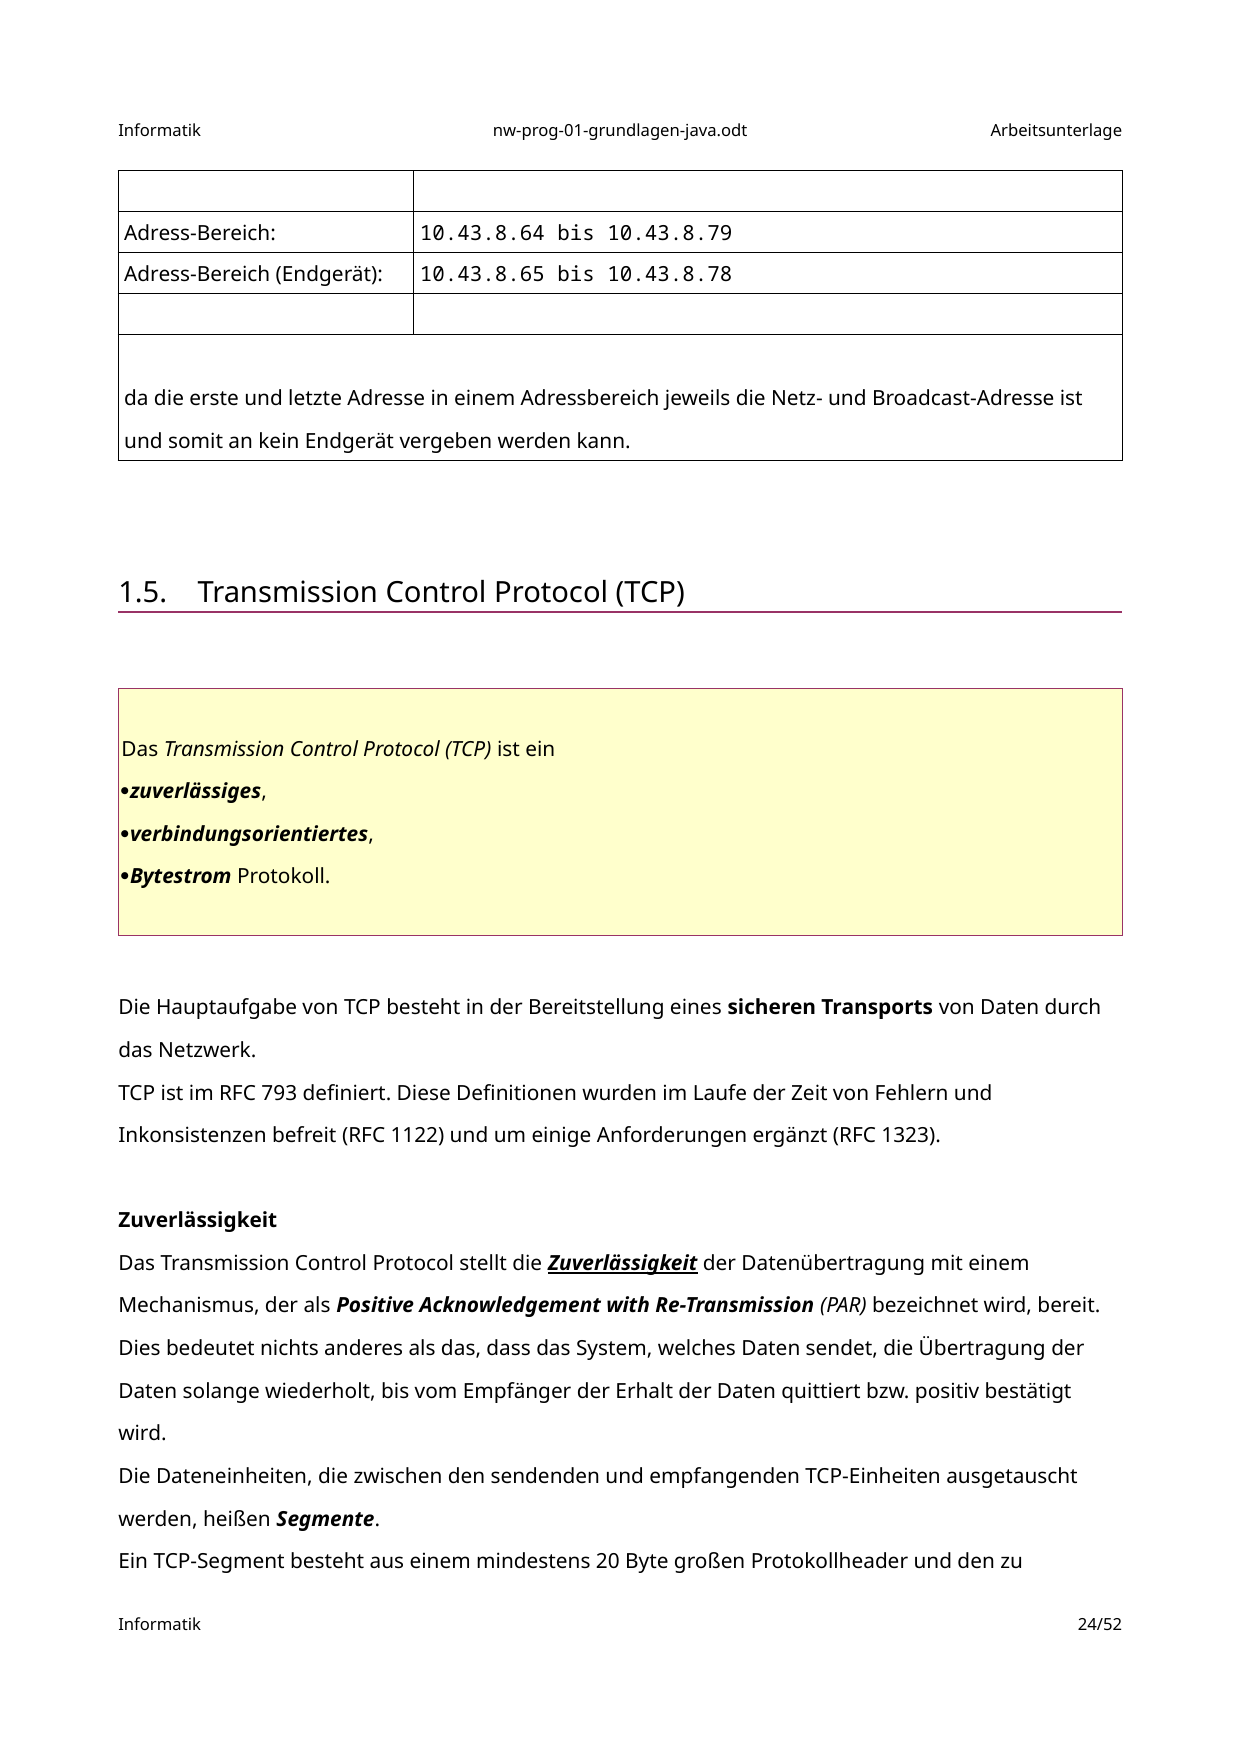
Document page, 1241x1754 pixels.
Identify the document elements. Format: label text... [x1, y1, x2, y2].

table_cell 10.43.8.64 bis 10.43.8.79 [414, 212, 1122, 252]
table_cell 10.43.8.65 bis 10.43.8.78 [414, 253, 1122, 293]
text Die Hauptaufgabe von TCP besteht in der Bereitstellung eines sicheren Transports von Daten durch das Netzwerk. [118, 992, 1122, 1063]
table_cell Adress-Bereich (Endgerät): [119, 253, 413, 293]
list Bytestrom Protokoll. [119, 858, 1122, 890]
table_header [119, 171, 413, 211]
text Das Transmission Control Protocol stellt die Zuverlässigkeit der Datenübertragung mit einem Mechanismus, der als Positive Acknowledgement with Re-Transmission (PAR) bezeichnet wird, bereit. Dies bedeutet nichts anderes als das, dass das System, welches Daten sendet, die Übertragung der Daten solange wiederholt, bis vom Empfänger der Erhalt der Daten quittiert bzw. positiv bestätigt wird. [118, 1248, 1122, 1447]
list verbindungsorientiertes, [119, 816, 1122, 847]
text Die Dateneinheiten, die zwischen den sendenden und empfangenden TCP-Einheiten ausgetauscht werden, heißen Segmente. [118, 1461, 1122, 1532]
text Das Transmission Control Protocol (TCP) ist ein [119, 731, 1122, 762]
table_cell da die erste und letzte Adresse in einem Adressbereich jeweils die Netz- und Broadcast-Adresse ist und somit an kein Endgerät vergeben werden kann. [119, 335, 1122, 460]
list zuverlässiges, [119, 773, 1122, 805]
table_header [414, 171, 1122, 211]
subtitle Transmission Control Protocol (TCP) [118, 571, 1122, 611]
text Zuverlässigkeit [118, 1205, 1122, 1234]
text Ein TCP-Segment besteht aus einem mindestens 20 Byte großen Protokollheader und den zu [118, 1546, 1122, 1575]
table_cell Adress-Bereich: [119, 212, 413, 252]
table_cell [414, 294, 1122, 334]
text TCP ist im RFC 793 definiert. Diese Definitionen wurden im Laufe der Zeit von Fehlern und Inkonsistenzen befreit (RFC 1122) und um einige Anforderungen ergänzt (RFC 1323). [118, 1078, 1122, 1149]
table_cell [119, 294, 413, 334]
